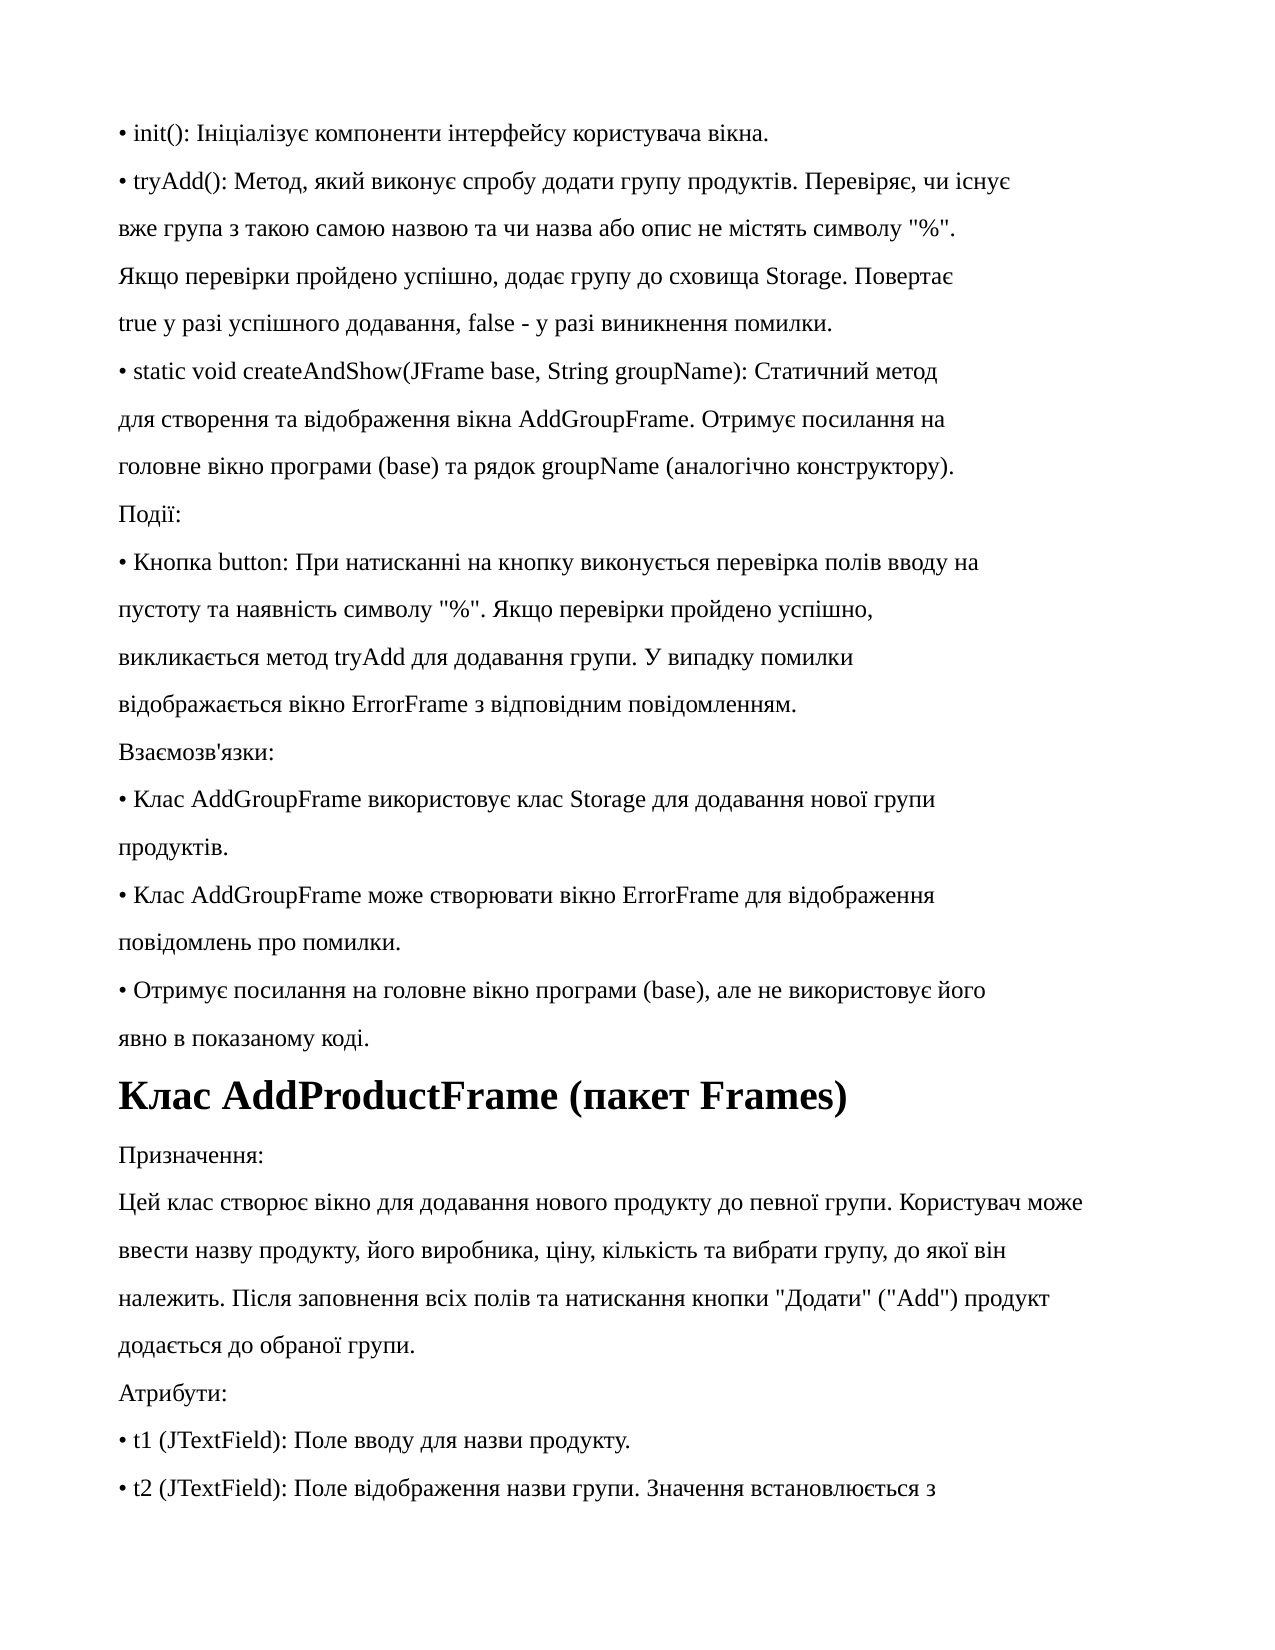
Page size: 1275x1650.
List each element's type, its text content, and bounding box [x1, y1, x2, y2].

text відображається вікно ErrorFrame з відповідним повідомленням. [118, 689, 1157, 718]
text Якщо перевірки пройдено успішно, додає групу до сховища Storage. Повертає [118, 261, 1157, 290]
text повідомлень про помилки. [118, 927, 1157, 956]
text Події: [118, 499, 1157, 528]
text Призначення: [118, 1140, 1157, 1169]
text • init(): Ініціалізує компоненти інтерфейсу користувача вікна. [118, 118, 1157, 147]
text Взаємозв'язки: [118, 737, 1157, 766]
text • t1 (JTextField): Поле вводу для назви продукту. [118, 1426, 1157, 1454]
text Атрибути: [118, 1378, 1157, 1407]
text true у разі успішного додавання, false - у разі виникнення помилки. [118, 308, 1157, 337]
text • t2 (JTextField): Поле відображення назви групи. Значення встановлюється з [118, 1473, 1157, 1502]
text пустоту та наявність символу "%". Якщо перевірки пройдено успішно, [118, 594, 1157, 623]
text додається до обраної групи. [118, 1330, 1157, 1359]
text • Клас AddGroupFrame може створювати вікно ErrorFrame для відображення [118, 880, 1157, 908]
text явно в показаному коді. [118, 1023, 1157, 1051]
text • tryAdd(): Метод, який виконує спробу додати групу продуктів. Перевіряє, чи існує [118, 166, 1157, 194]
text ввести назву продукту, його виробника, ціну, кількість та вибрати групу, до якої він [118, 1235, 1157, 1264]
text • static void createAndShow(JFrame base, String groupName): Статичний метод [118, 356, 1157, 385]
text • Кнопка button: При натисканні на кнопку виконується перевірка полів вводу на [118, 547, 1157, 575]
text • Клас AddGroupFrame використовує клас Storage для додавання нової групи [118, 784, 1157, 813]
text Цей клас створює вікно для додавання нового продукту до певної групи. Користувач може [118, 1187, 1157, 1216]
text для створення та відображення вікна AddGroupFrame. Отримує посилання на [118, 404, 1157, 432]
text вже група з такою самою назвою та чи назва або опис не містять символу "%". [118, 213, 1157, 242]
text головне вікно програми (base) та рядок groupName (аналогічно конструктору). [118, 451, 1157, 480]
text • Отримує посилання на головне вікно програми (base), але не використовує його [118, 975, 1157, 1004]
text Клас AddProductFrame (пакет Frames) [118, 1070, 1157, 1118]
text належить. Після заповнення всіх полів та натискання кнопки "Додати" ("Add") продукт [118, 1283, 1157, 1311]
text продуктів. [118, 832, 1157, 861]
text викликається метод tryAdd для додавання групи. У випадку помилки [118, 642, 1157, 671]
